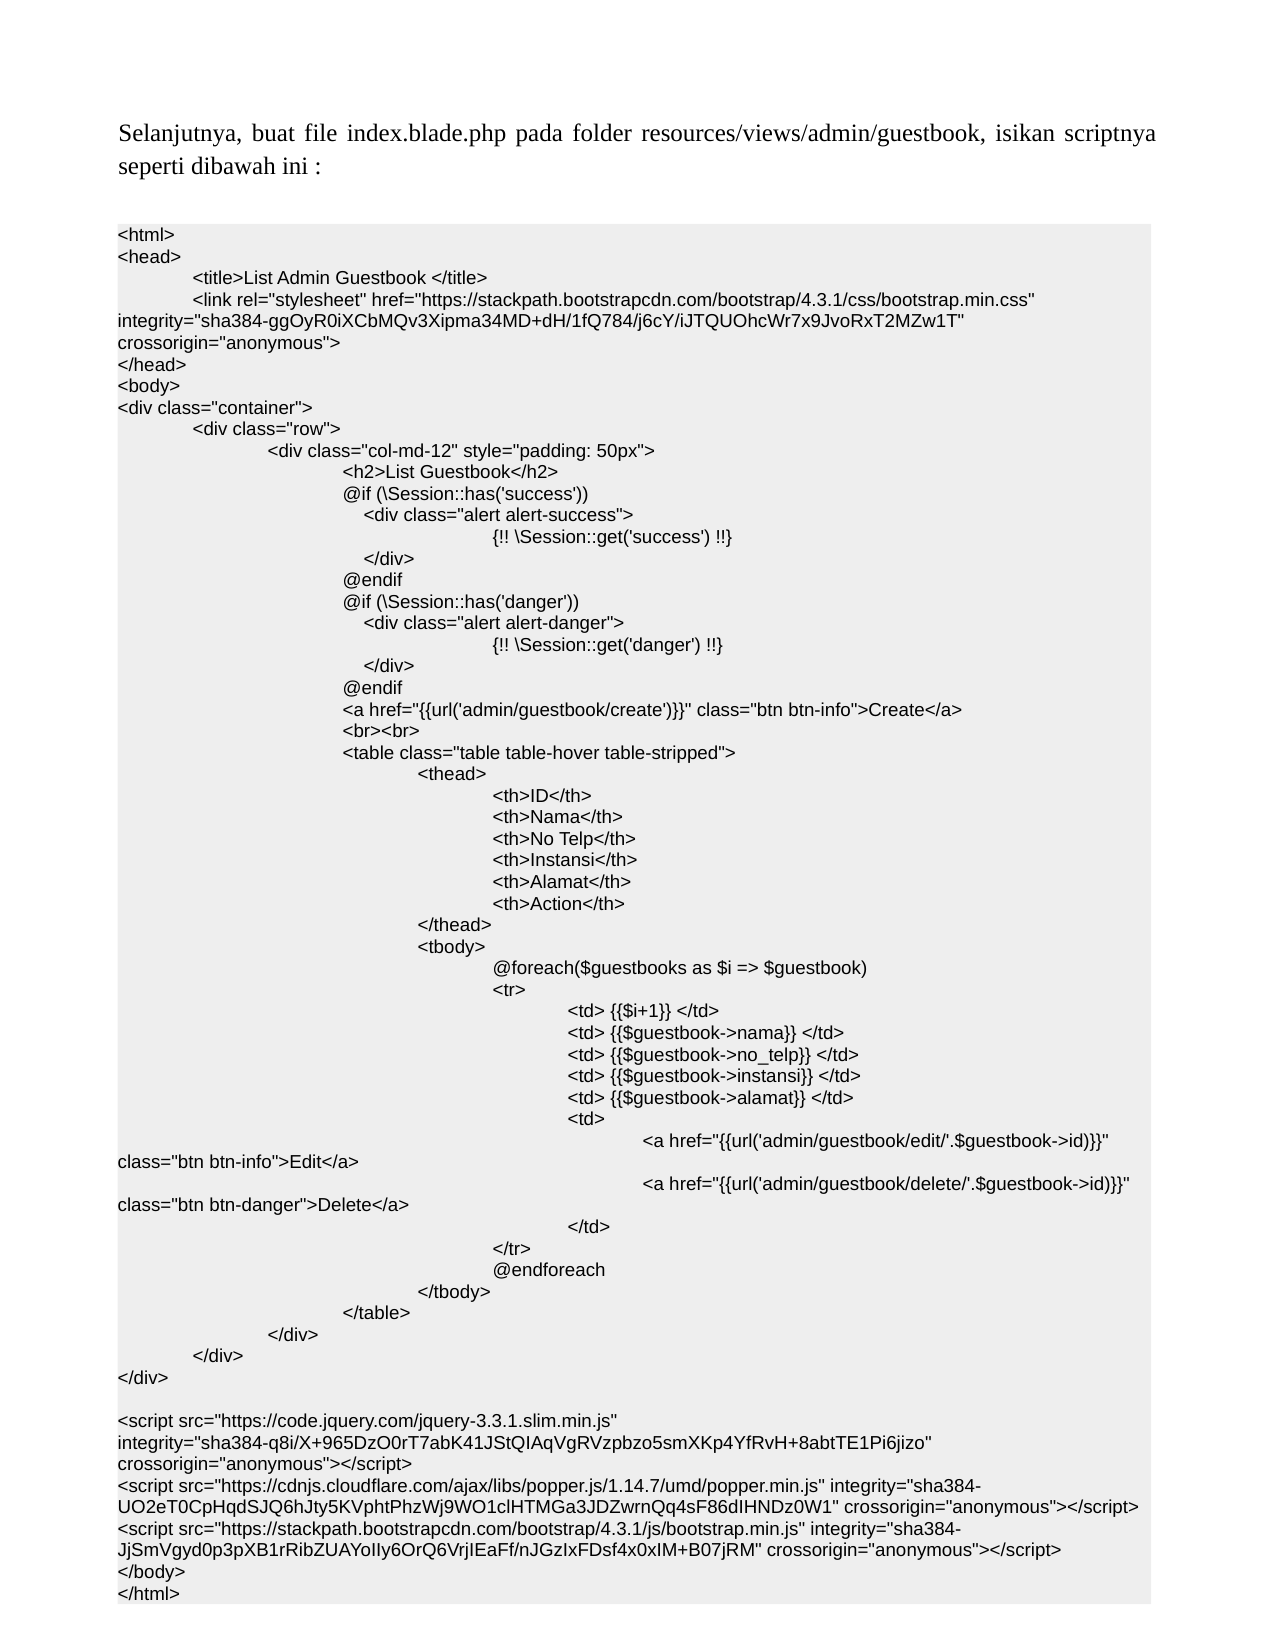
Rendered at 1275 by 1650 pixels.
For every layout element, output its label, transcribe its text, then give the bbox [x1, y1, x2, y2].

text Selanjutnya, buat file index.blade.php pada folder resources/views/admin/guestbook, isikan scriptnya seperti dibawah ini : [118, 118, 1157, 180]
